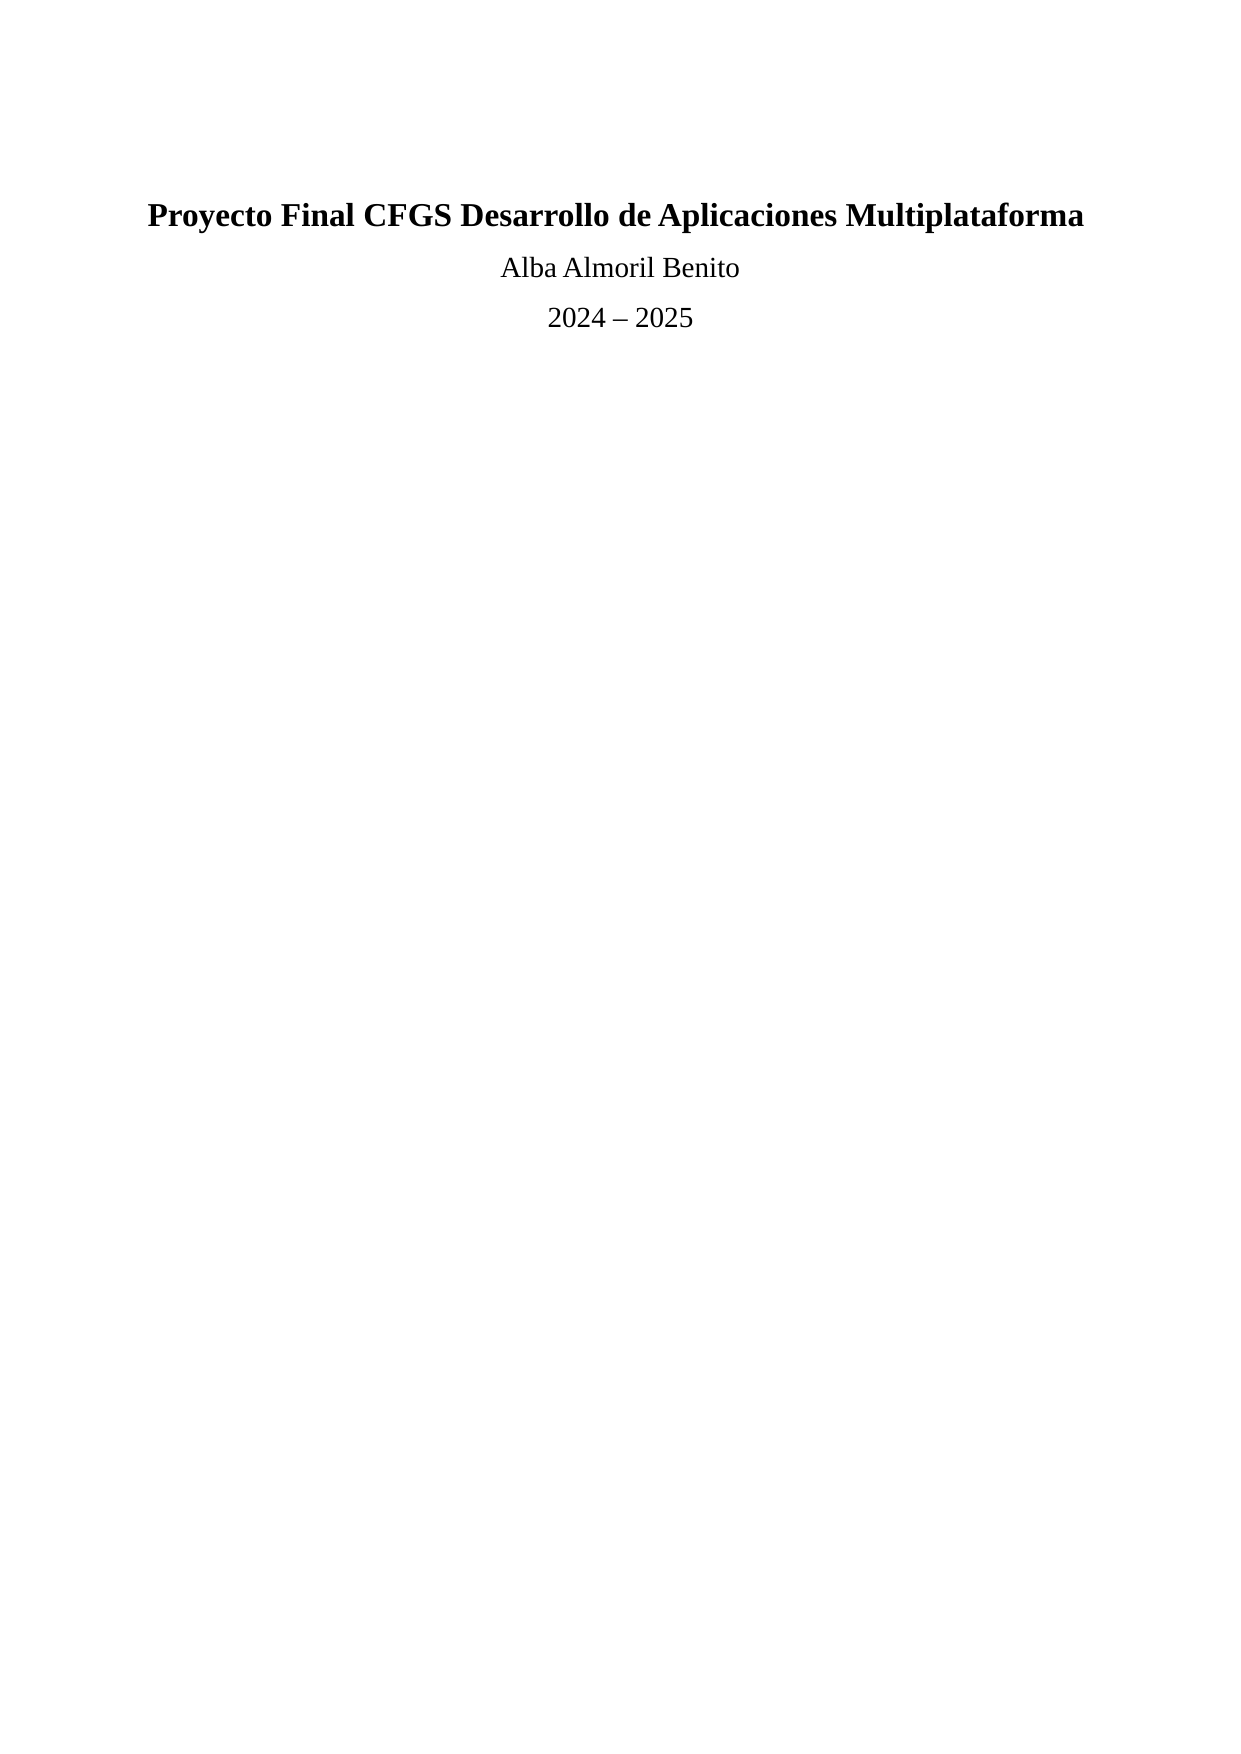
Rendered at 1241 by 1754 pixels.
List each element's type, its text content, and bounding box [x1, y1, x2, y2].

text Proyecto Final CFGS Desarrollo de Aplicaciones Multiplataforma [118, 195, 1122, 233]
text Alba Almoril Benito [118, 250, 1122, 283]
text 2024 – 2025 [118, 300, 1122, 334]
